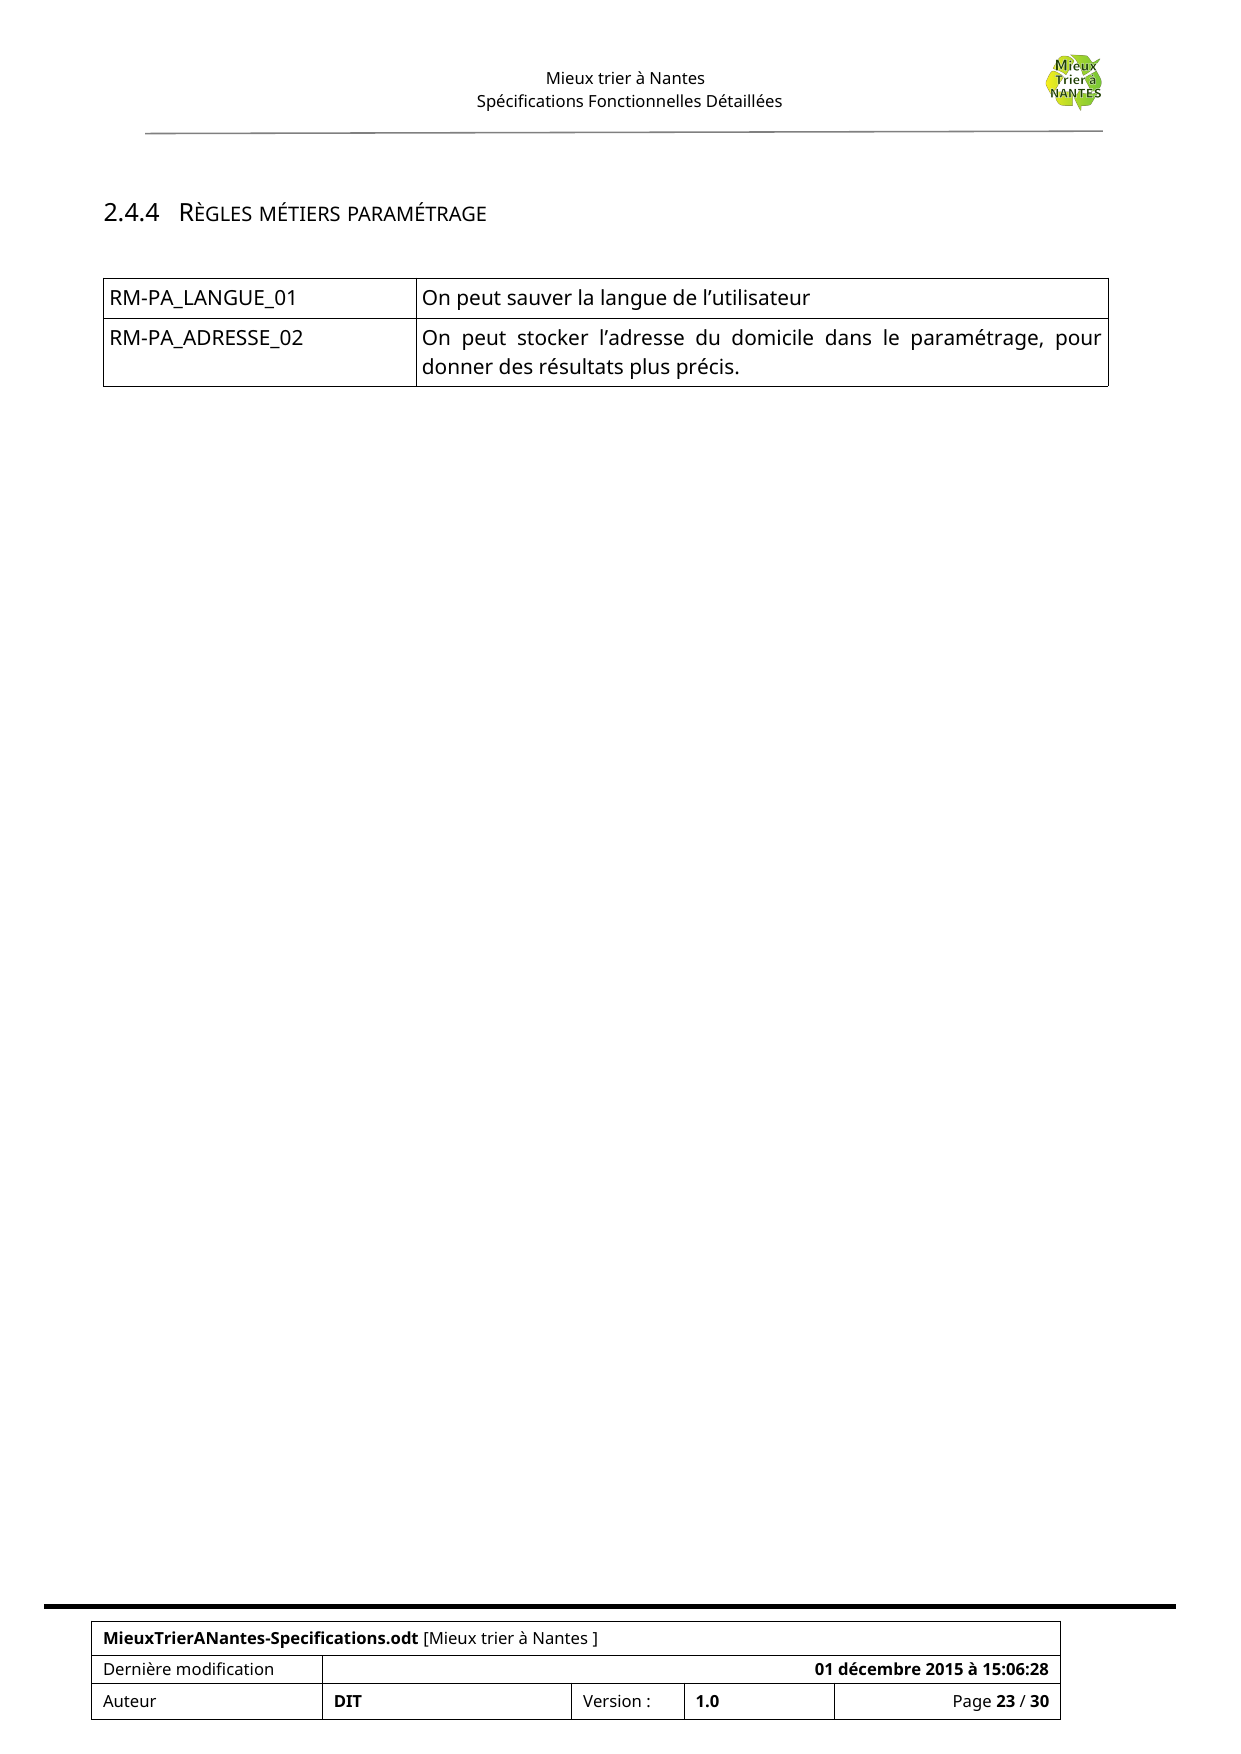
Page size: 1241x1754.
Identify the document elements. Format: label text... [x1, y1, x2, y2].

table_cell RM-PA_ADRESSE_02 [104, 319, 416, 386]
picture [1044, 52, 1104, 112]
table_header On peut sauver la langue de l’utilisateur [417, 279, 1108, 318]
table_cell On peut stocker l’adresse du domicile dans le paramétrage, pour donner des résultats plus précis. [417, 319, 1108, 386]
table_header RM-PA_LANGUE_01 [104, 279, 416, 318]
subtitle Règles métiers paramétrage [103, 194, 1152, 228]
